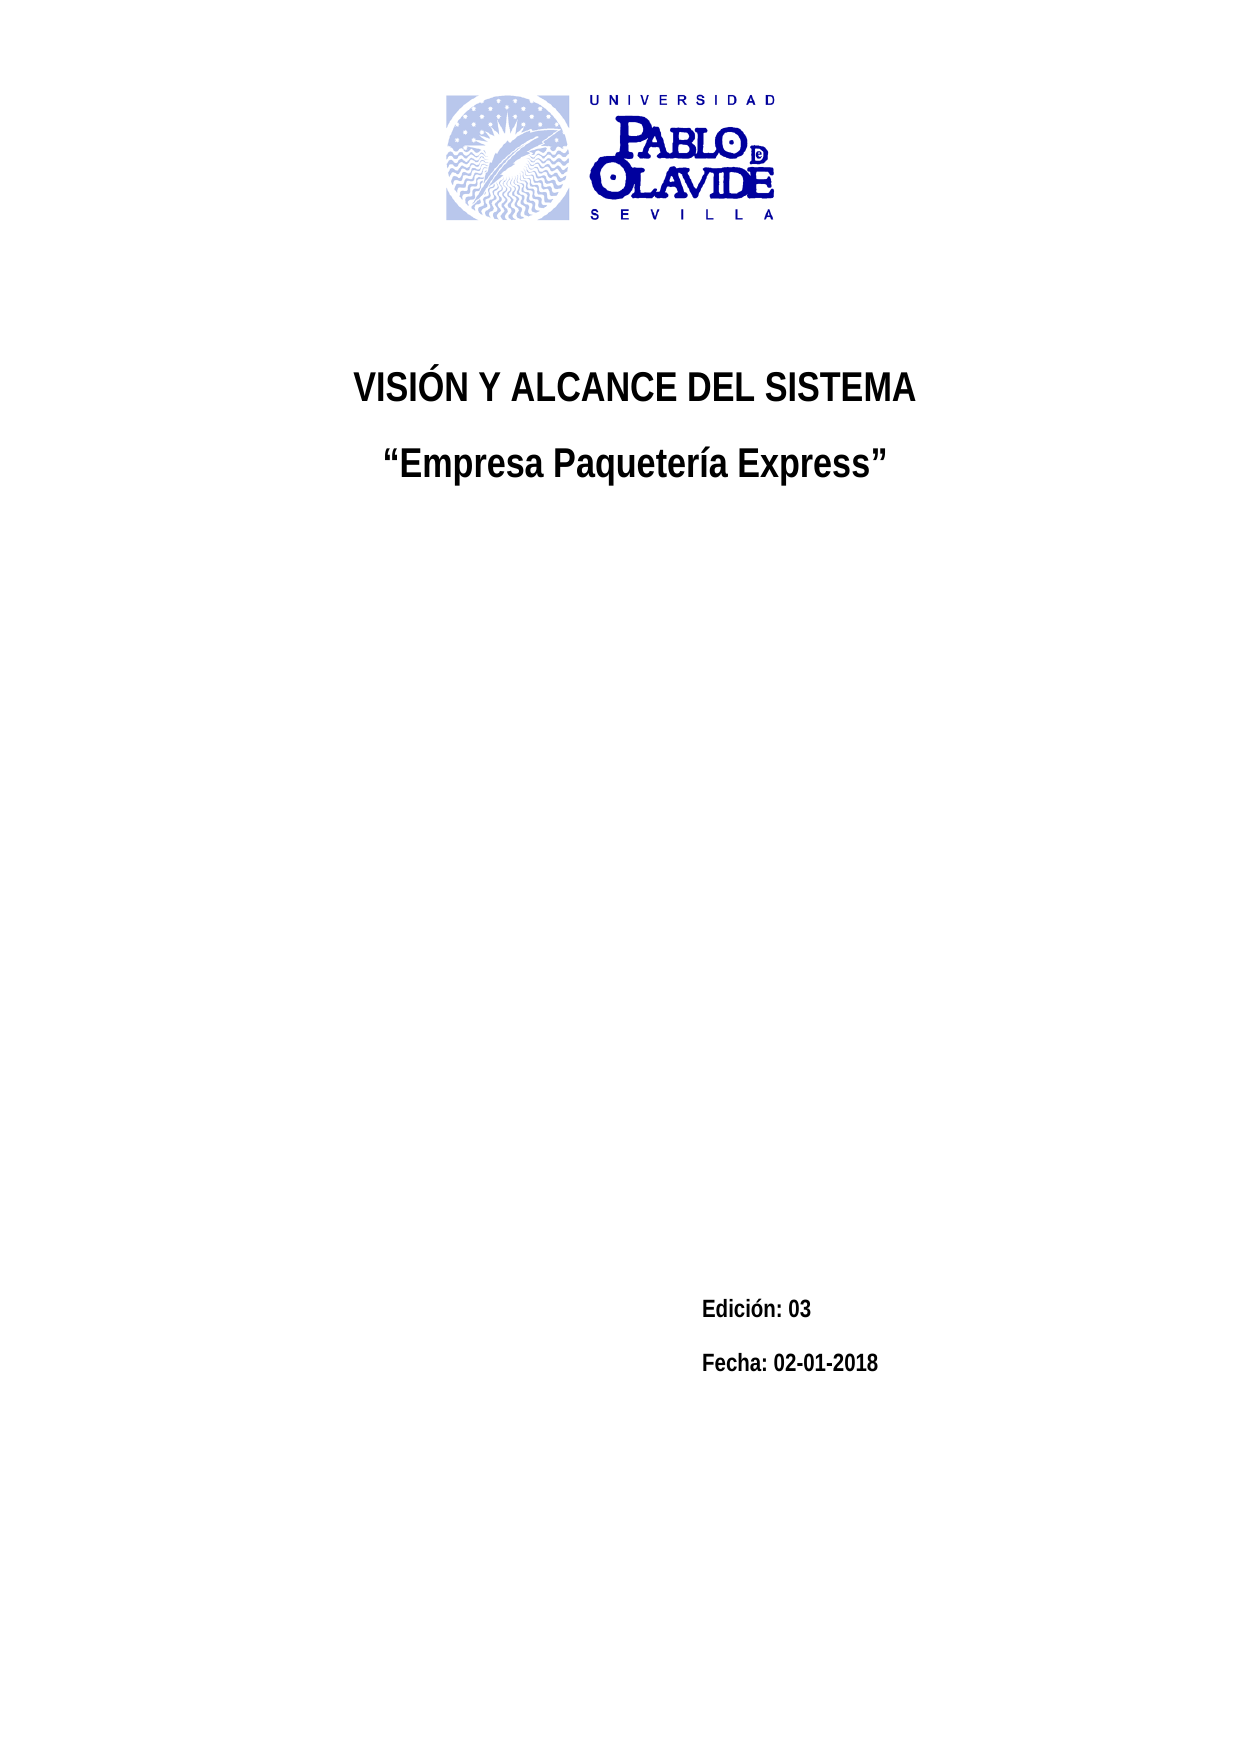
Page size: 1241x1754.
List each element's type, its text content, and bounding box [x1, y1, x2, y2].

table_header Edición: 03 Fecha: 02-01-2018 [691, 1295, 963, 1460]
text VISIÓN Y ALCANCE DEL SISTEMA [230, 362, 1040, 410]
table_header [435, 90, 816, 246]
text “Empresa Paquetería Express” [230, 438, 1040, 486]
